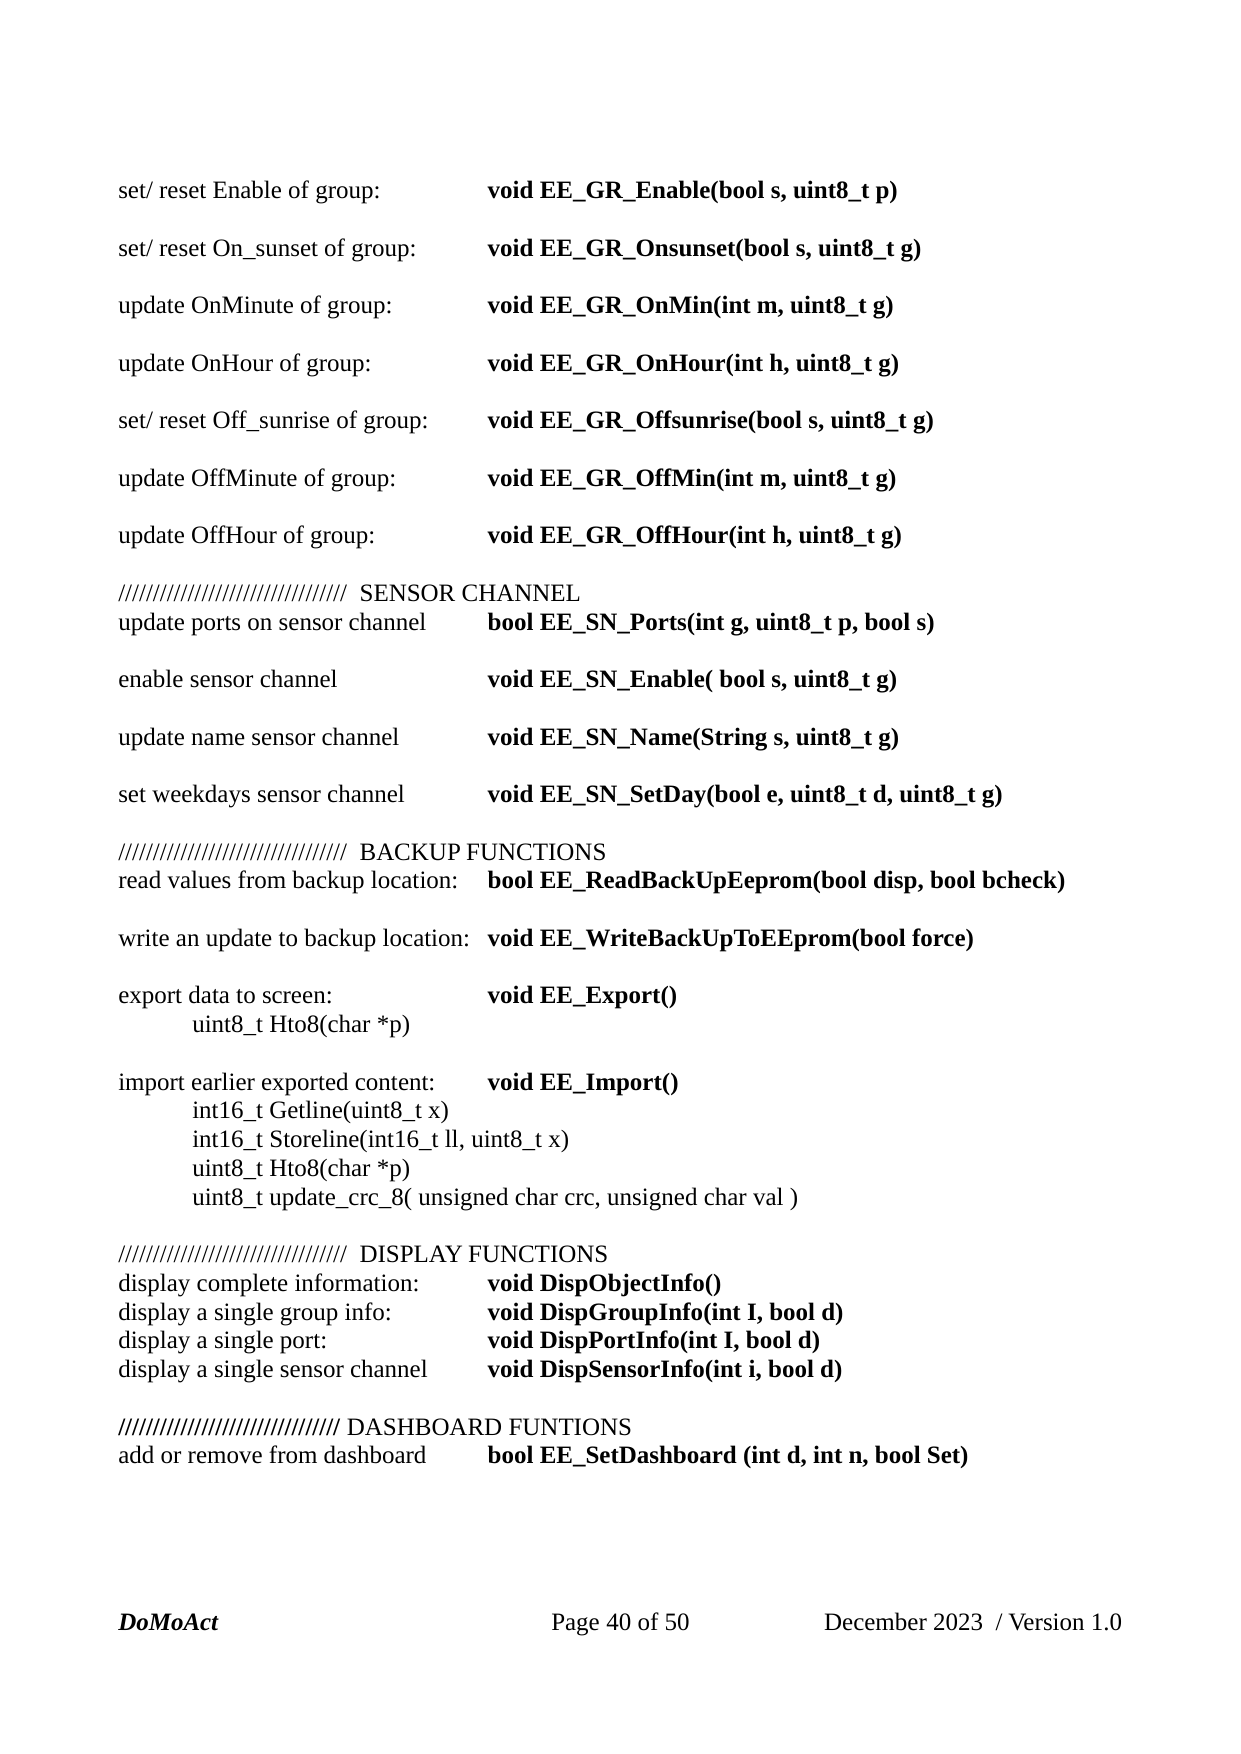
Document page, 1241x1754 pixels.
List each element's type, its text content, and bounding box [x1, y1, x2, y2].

text write an update to backup location: void EE_WriteBackUpToEEprom(bool force) [118, 923, 1122, 952]
text display complete information: void DispObjectInfo() [118, 1268, 1122, 1297]
text update OnHour of group: void EE_GR_OnHour(int h, uint8_t g) [118, 348, 1122, 377]
text set/ reset On_sunset of group: void EE_GR_Onsunset(bool s, uint8_t g) [118, 233, 1122, 262]
text uint8_t update_crc_8( unsigned char crc, unsigned char val ) [118, 1182, 1122, 1211]
text //////////////////////////////// DASHBOARD FUNTIONS [118, 1412, 1122, 1441]
text display a single sensor channel void DispSensorInfo(int i, bool d) [118, 1354, 1122, 1383]
text enable sensor channel void EE_SN_Enable( bool s, uint8_t g) [118, 664, 1122, 693]
text uint8_t Hto8(char *p) [118, 1009, 1122, 1038]
text update OffHour of group: void EE_GR_OffHour(int h, uint8_t g) [118, 521, 1122, 549]
text set weekdays sensor channel void EE_SN_SetDay(bool e, uint8_t d, uint8_t g) [118, 779, 1122, 808]
text set/ reset Off_sunrise of group: void EE_GR_Offsunrise(bool s, uint8_t g) [118, 406, 1122, 434]
text read values from backup location: bool EE_ReadBackUpEeprom(bool disp, bool bcheck) [118, 866, 1122, 894]
text set/ reset Enable of group: void EE_GR_Enable(bool s, uint8_t p) [118, 176, 1122, 204]
text int16_t Storeline(int16_t ll, uint8_t x) [118, 1124, 1122, 1153]
text int16_t Getline(uint8_t x) [118, 1096, 1122, 1124]
text display a single port: void DispPortInfo(int I, bool d) [118, 1326, 1122, 1354]
text update OnMinute of group: void EE_GR_OnMin(int m, uint8_t g) [118, 291, 1122, 319]
text import earlier exported content: void EE_Import() [118, 1067, 1122, 1096]
text ///////////////////////////////// DISPLAY FUNCTIONS [118, 1239, 1122, 1268]
text update OffMinute of group: void EE_GR_OffMin(int m, uint8_t g) [118, 463, 1122, 492]
text export data to screen: void EE_Export() [118, 981, 1122, 1009]
text ///////////////////////////////// SENSOR CHANNEL [118, 578, 1122, 607]
text add or remove from dashboard bool EE_SetDashboard (int d, int n, bool Set) [118, 1441, 1122, 1469]
text update ports on sensor channel bool EE_SN_Ports(int g, uint8_t p, bool s) [118, 607, 1122, 636]
text uint8_t Hto8(char *p) [118, 1153, 1122, 1182]
text display a single group info: void DispGroupInfo(int I, bool d) [118, 1297, 1122, 1326]
text ///////////////////////////////// BACKUP FUNCTIONS [118, 837, 1122, 866]
text update name sensor channel void EE_SN_Name(String s, uint8_t g) [118, 722, 1122, 751]
